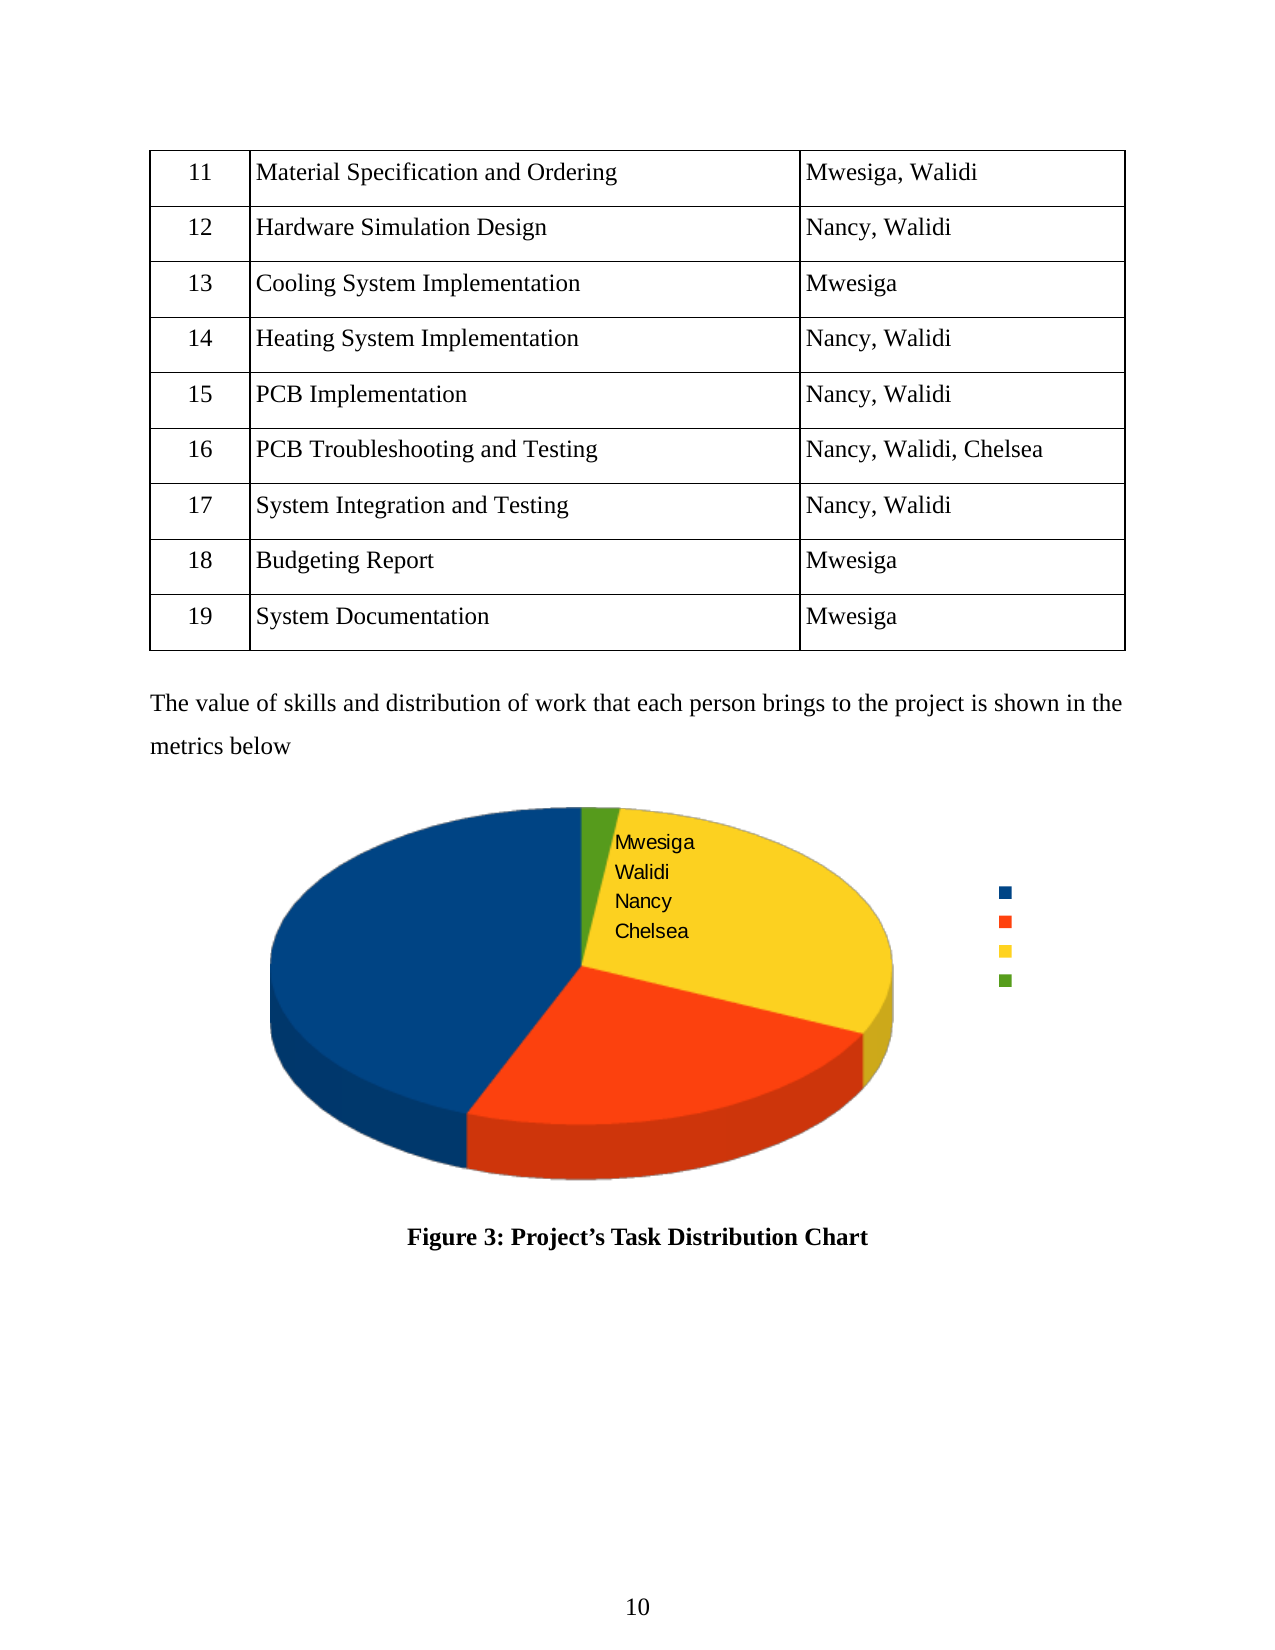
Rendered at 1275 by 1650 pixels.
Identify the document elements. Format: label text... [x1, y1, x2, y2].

table_cell 15 [151, 373, 249, 428]
table_cell 12 [151, 207, 249, 261]
table_cell PCB Implementation [251, 373, 799, 428]
table_cell Nancy, Walidi [801, 207, 1124, 261]
table_cell 18 [151, 540, 249, 594]
table_cell Budgeting Report [251, 540, 799, 594]
text Figure 3: Project’s Task Distribution Chart [150, 1222, 1125, 1250]
table_cell System Integration and Testing [251, 484, 799, 539]
table_cell Mwesiga [801, 540, 1124, 594]
table_cell Nancy, Walidi, Chelsea [801, 429, 1124, 483]
table_cell Cooling System Implementation [251, 262, 799, 317]
table_cell 19 [151, 595, 249, 650]
table_cell 13 [151, 262, 249, 317]
table_cell 14 [151, 318, 249, 372]
text The value of skills and distribution of work that each person brings to the project is shown in the metrics below [150, 688, 1125, 760]
table_cell Hardware Simulation Design [251, 207, 799, 261]
table_cell 11 [151, 151, 249, 206]
table_cell 16 [151, 429, 249, 483]
table_cell PCB Troubleshooting and Testing [251, 429, 799, 483]
table_cell Heating System Implementation [251, 318, 799, 372]
table_cell 17 [151, 484, 249, 539]
table_cell Mwesiga, Walidi [801, 151, 1124, 206]
table_cell Material Specification and Ordering [251, 151, 799, 206]
table_cell Mwesiga [801, 595, 1124, 650]
table_cell System Documentation [251, 595, 799, 650]
table_cell Nancy, Walidi [801, 484, 1124, 539]
table_cell Nancy, Walidi [801, 318, 1124, 372]
table_cell Nancy, Walidi [801, 373, 1124, 428]
table_cell Mwesiga [801, 262, 1124, 317]
